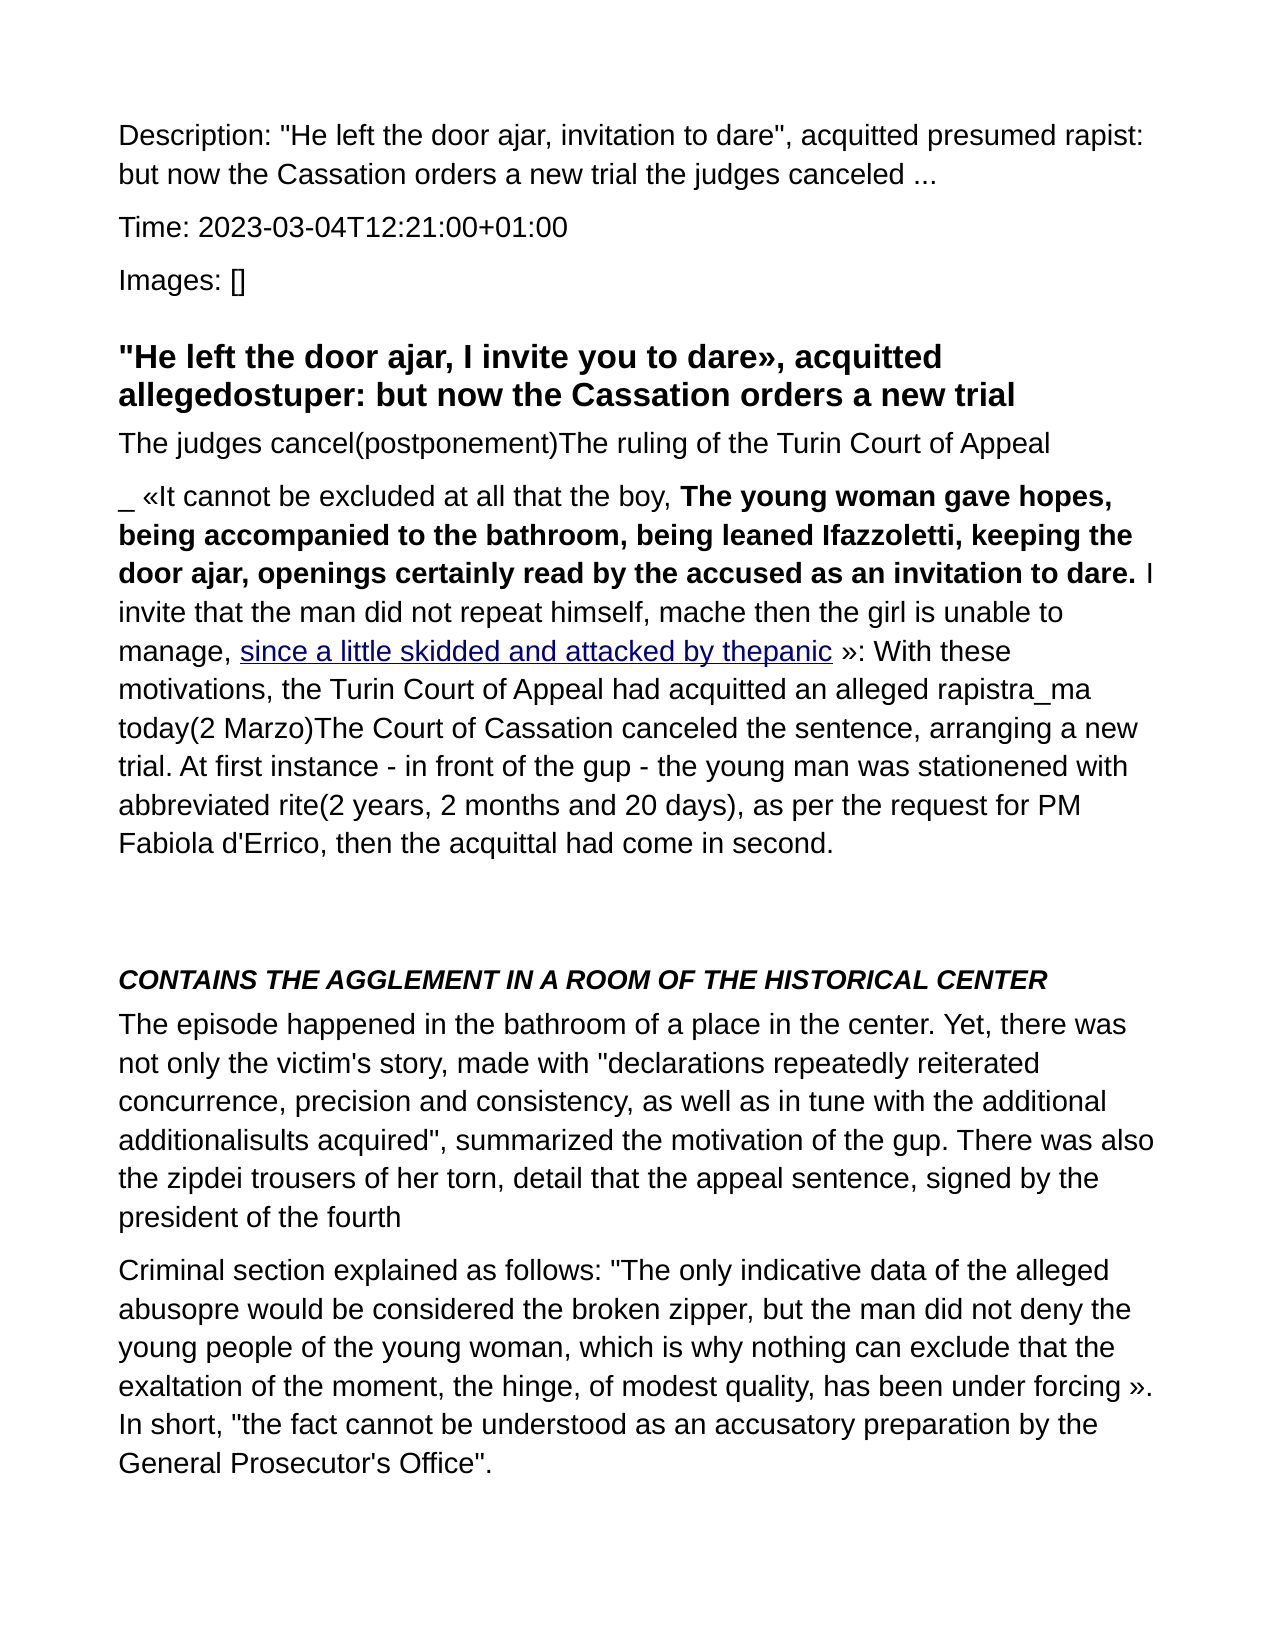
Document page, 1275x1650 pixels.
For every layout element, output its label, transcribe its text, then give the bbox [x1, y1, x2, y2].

text Time: 2023-03-04T12:21:00+01:00 [118, 210, 1157, 243]
subtitle CONTAINS THE AGGLEMENT IN A ROOM OF THE HISTORICAL CENTER [118, 964, 1157, 995]
text _ «It cannot be excluded at all that the boy, The young woman gave hopes, being accompanied to the bathroom, being leaned Ifazzoletti, keeping the door ajar, openings certainly read by the accused as an invitation to dare. I invite that the man did not repeat himself, mache then the girl is unable to manage, since a little skidded and attacked by thepanic »: With these motivations, the Turin Court of Appeal had acquitted an alleged rapistra_ma today(2 Marzo)The Court of Cassation canceled the sentence, arranging a new trial. At first instance - in front of the gup - the young man was stationened with abbreviated rite(2 years, 2 months and 20 days), as per the request for PM Fabiola d'Errico, then the acquittal had come in second. [118, 479, 1157, 860]
subtitle "He left the door ajar, I invite you to dare», acquitted allegedostuper: but now the Cassation orders a new trial [118, 337, 1157, 414]
text Images: [] [118, 263, 1157, 296]
text The episode happened in the bathroom of a place in the center. Yet, there was not only the victim's story, made with "declarations repeatedly reiterated concurrence, precision and consistency, as well as in tune with the additional additionalisults acquired", summarized the motivation of the gup. There was also the zipdei trousers of her torn, detail that the appeal sentence, signed by the president of the fourth [118, 1007, 1157, 1234]
text Criminal section explained as follows: "The only indicative data of the alleged abusopre would be considered the broken zipper, but the man did not deny the young people of the young woman, which is why nothing can exclude that the exaltation of the moment, the hinge, of modest quality, has been under forcing ». In short, "the fact cannot be understood as an accusatory preparation by the General Prosecutor's Office". [118, 1253, 1157, 1479]
text Description: "He left the door ajar, invitation to dare", acquitted presumed rapist: but now the Cassation orders a new trial the judges canceled ... [118, 118, 1157, 190]
text The judges cancel(postponement)The ruling of the Turin Court of Appeal [118, 426, 1157, 460]
